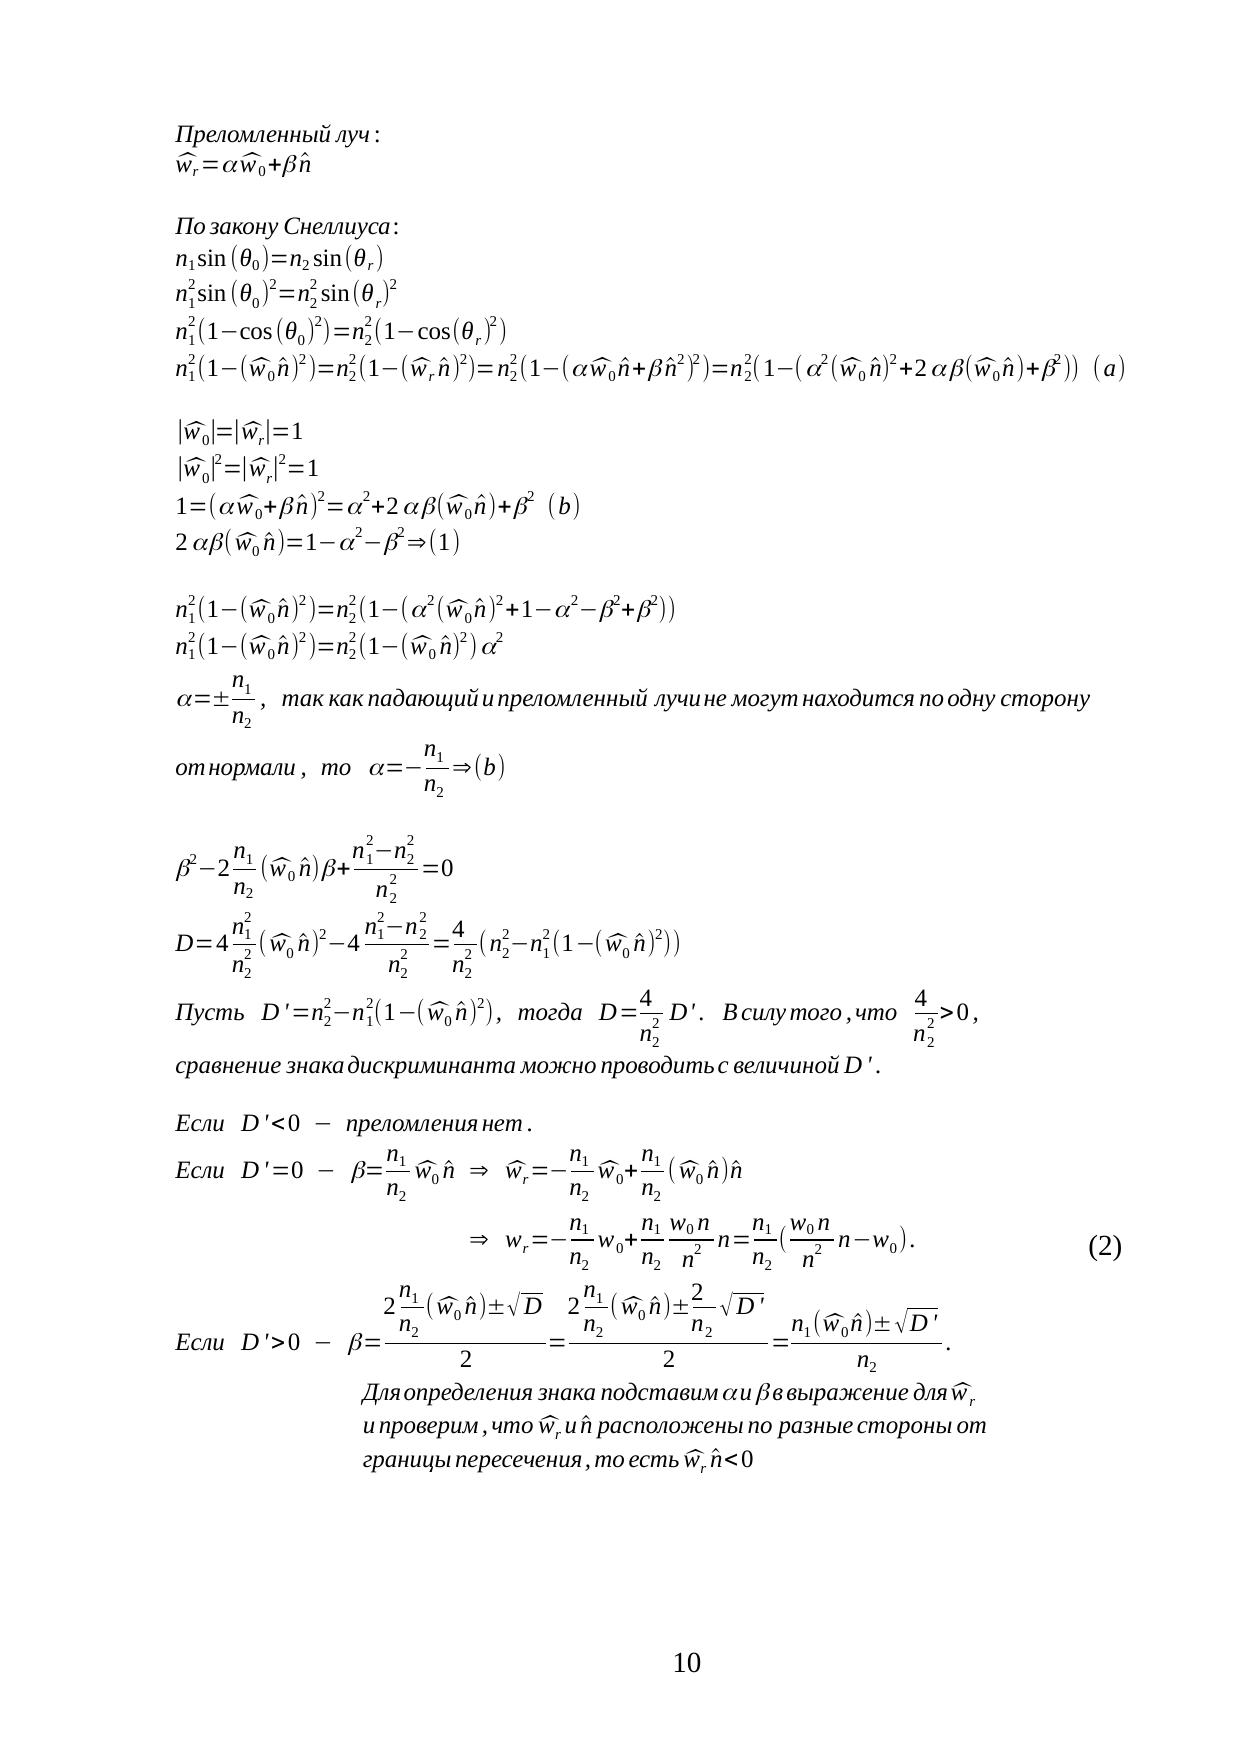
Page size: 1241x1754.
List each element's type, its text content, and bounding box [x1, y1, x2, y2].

text (2) [118, 1228, 1181, 1262]
